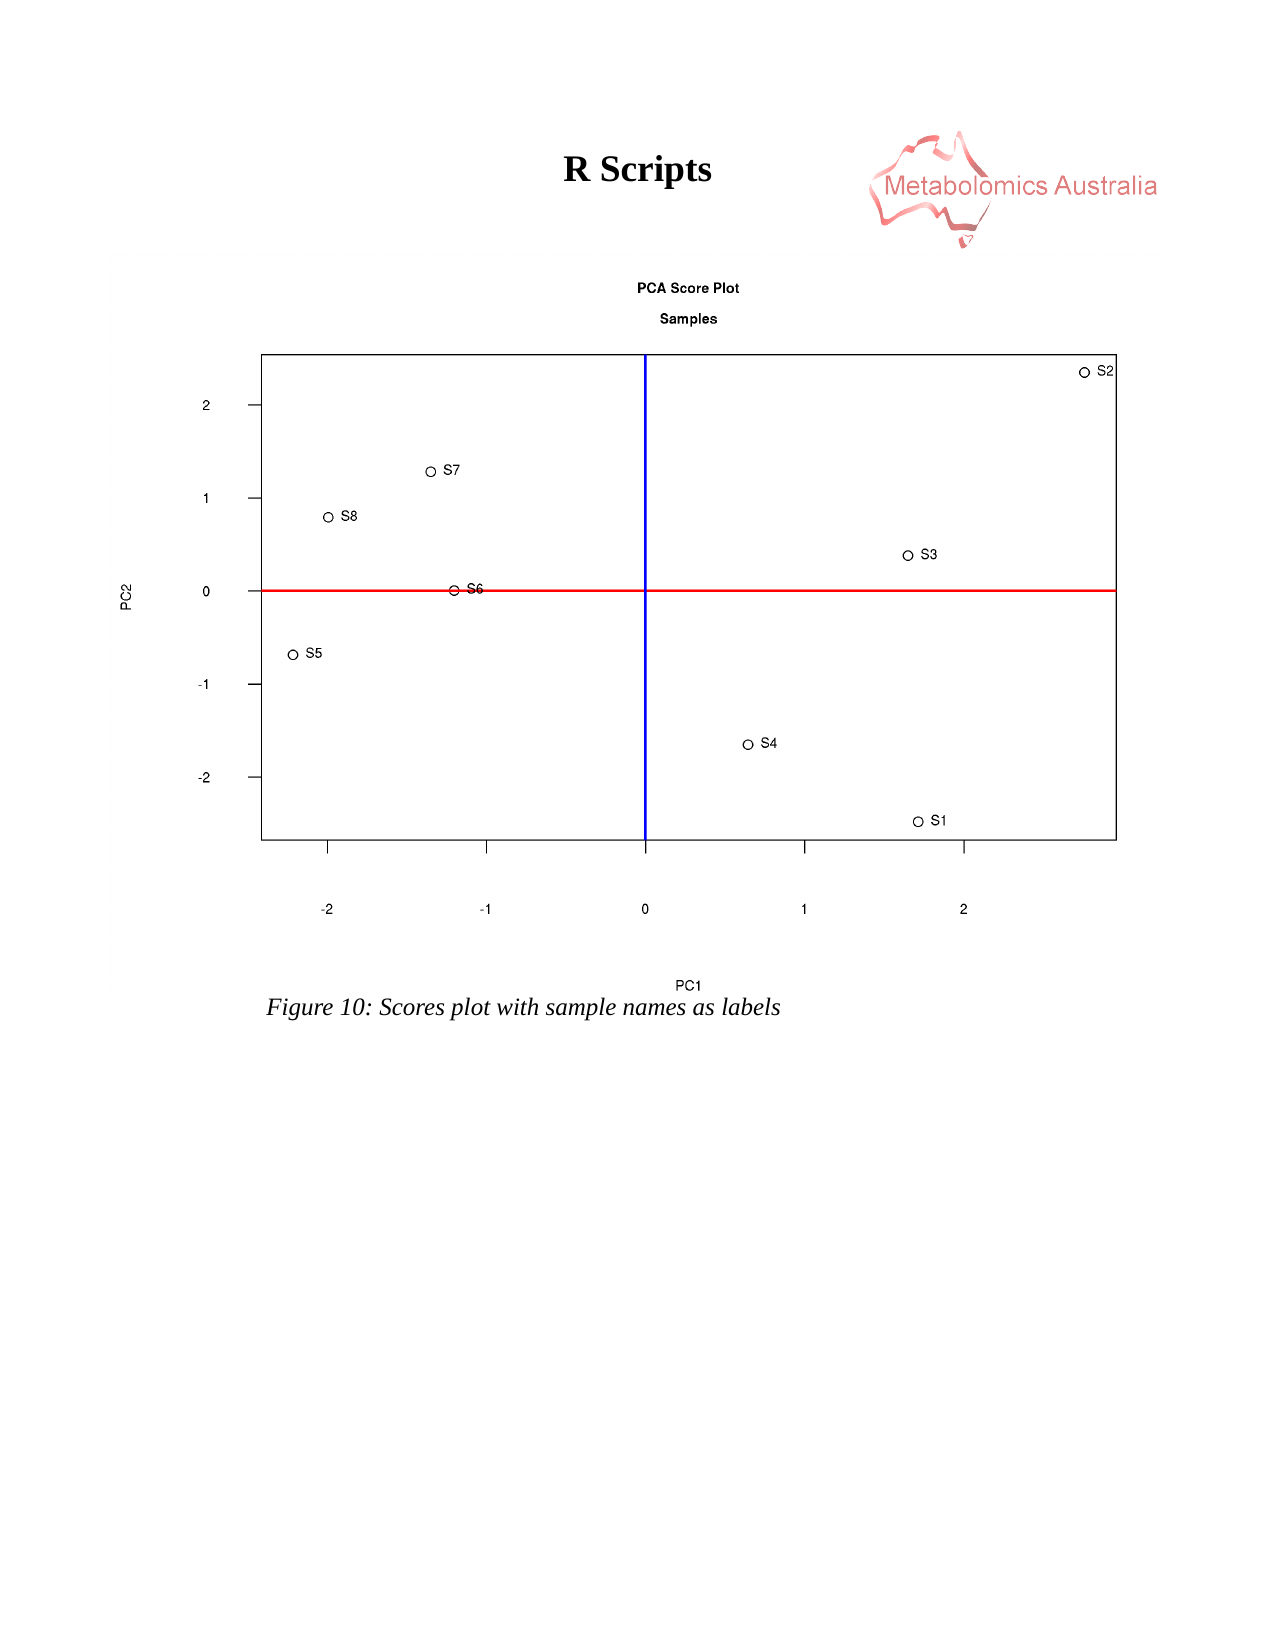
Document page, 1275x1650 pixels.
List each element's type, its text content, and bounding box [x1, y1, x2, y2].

picture [108, 253, 1167, 993]
text Figure 10: Scores plot with sample names as labels [266, 993, 1011, 1021]
